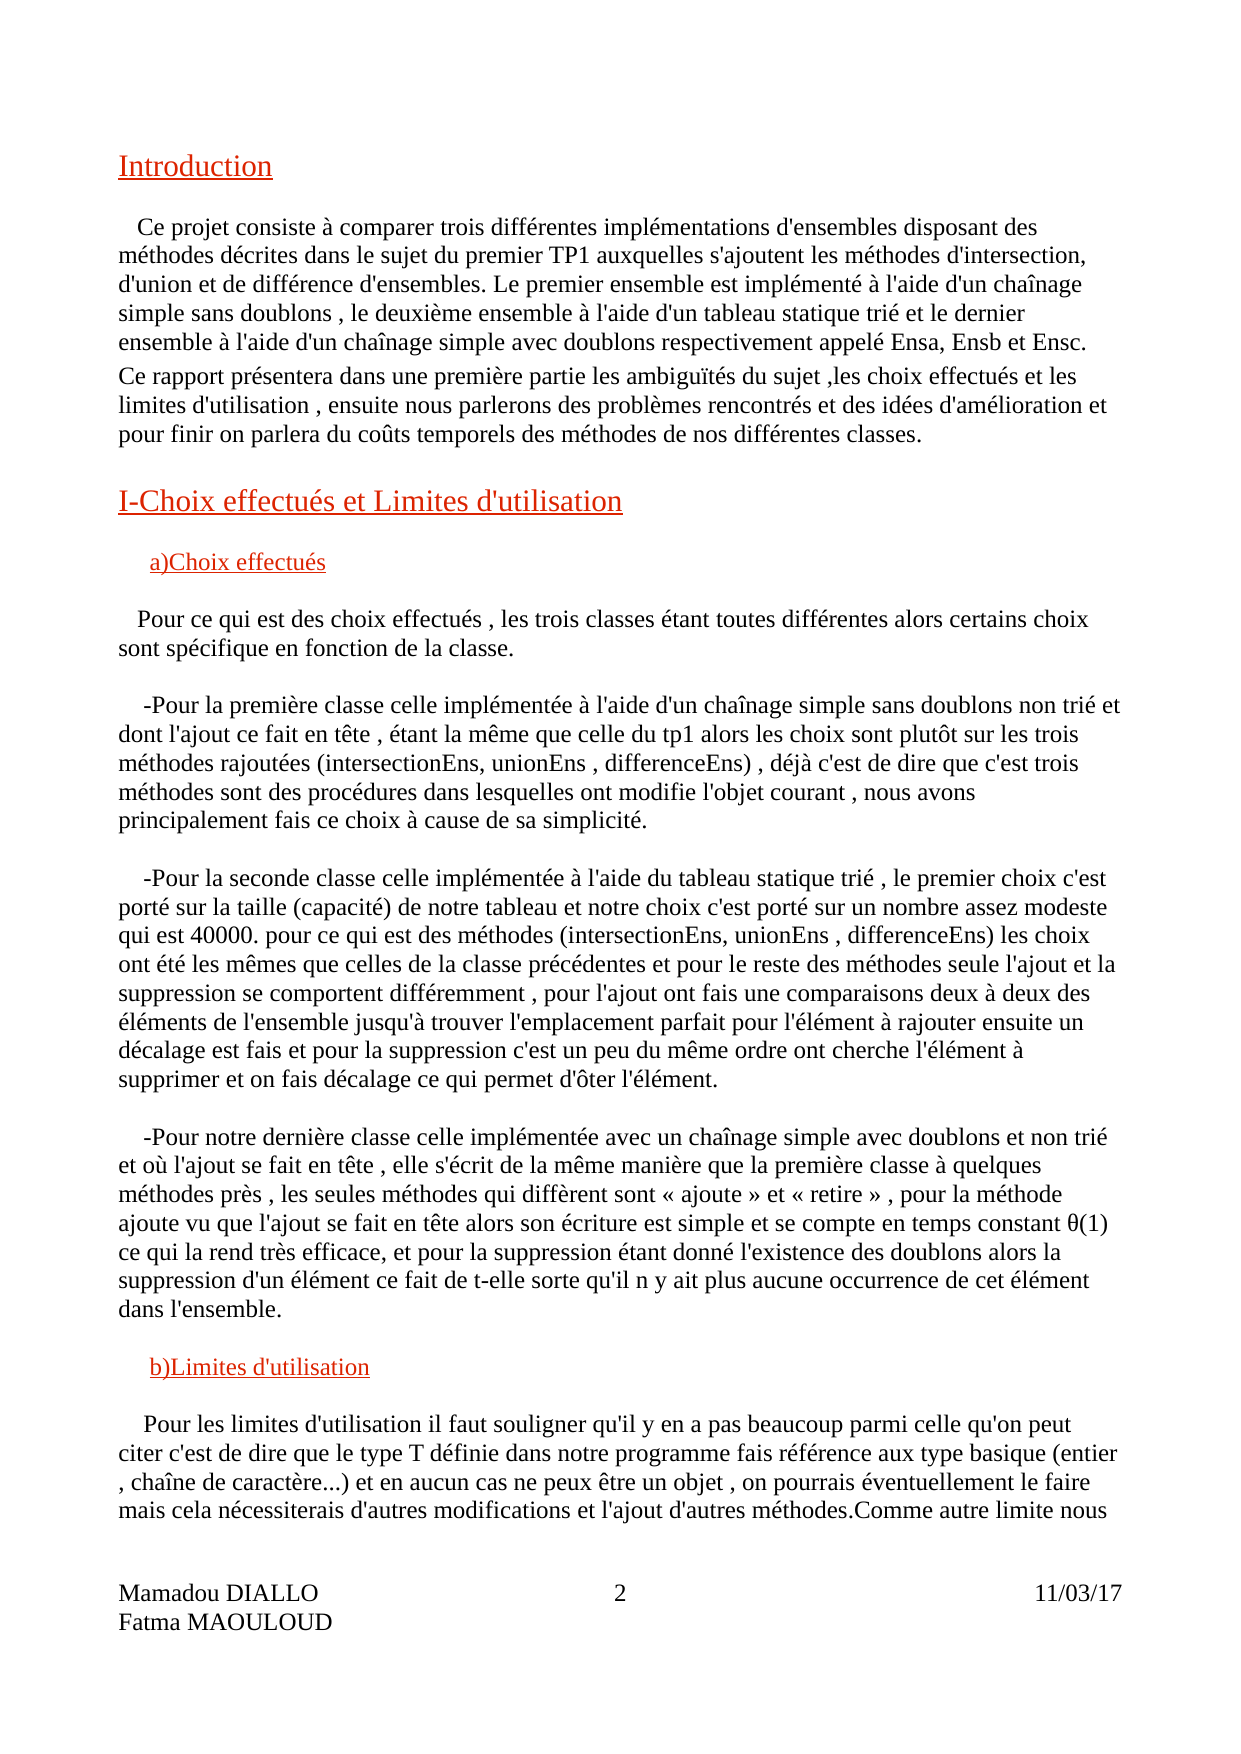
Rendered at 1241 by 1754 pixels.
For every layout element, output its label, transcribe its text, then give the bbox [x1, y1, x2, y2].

text I-Choix effectués et Limites d'utilisation [118, 482, 1122, 518]
text -Pour notre dernière classe celle implémentée avec un chaînage simple avec doublons et non trié et où l'ajout se fait en tête , elle s'écrit de la même manière que la première classe à quelques méthodes près , les seules méthodes qui diffèrent sont « ajoute » et « retire » , pour la méthode ajoute vu que l'ajout se fait en tête alors son écriture est simple et se compte en temps constant θ(1) ce qui la rend très efficace, et pour la suppression étant donné l'existence des doublons alors la suppression d'un élément ce fait de t-elle sorte qu'il n y ait plus aucune occurrence de cet élément dans l'ensemble. [118, 1122, 1122, 1323]
text -Pour la première classe celle implémentée à l'aide d'un chaînage simple sans doublons non trié et dont l'ajout ce fait en tête , étant la même que celle du tp1 alors les choix sont plutôt sur les trois méthodes rajoutées (intersectionEns, unionEns , differenceEns) , déjà c'est de dire que c'est trois méthodes sont des procédures dans lesquelles ont modifie l'objet courant , nous avons principalement fais ce choix à cause de sa simplicité. [118, 691, 1122, 834]
text Ce projet consiste à comparer trois différentes implémentations d'ensembles disposant des méthodes décrites dans le sujet du premier TP1 auxquelles s'ajoutent les méthodes d'intersection, d'union et de différence d'ensembles. Le premier ensemble est implémenté à l'aide d'un chaînage simple sans doublons , le deuxième ensemble à l'aide d'un tableau statique trié et le dernier ensemble à l'aide d'un chaînage simple avec doublons respectivement appelé Ensa, Ensb et Ensc. [118, 212, 1122, 355]
text b)Limites d'utilisation [118, 1352, 1122, 1381]
text a)Choix effectués [118, 547, 1122, 576]
text -Pour la seconde classe celle implémentée à l'aide du tableau statique trié , le premier choix c'est porté sur la taille (capacité) de notre tableau et notre choix c'est porté sur un nombre assez modeste qui est 40000. pour ce qui est des méthodes (intersectionEns, unionEns , differenceEns) les choix ont été les mêmes que celles de la classe précédentes et pour le reste des méthodes seule l'ajout et la suppression se comportent différemment , pour l'ajout ont fais une comparaisons deux à deux des éléments de l'ensemble jusqu'à trouver l'emplacement parfait pour l'élément à rajouter ensuite un décalage est fais et pour la suppression c'est un peu du même ordre ont cherche l'élément à supprimer et on fais décalage ce qui permet d'ôter l'élément. [118, 863, 1122, 1093]
text Introduction [118, 147, 1122, 183]
text Pour ce qui est des choix effectués , les trois classes étant toutes différentes alors certains choix sont spécifique en fonction de la classe. [118, 604, 1122, 662]
text Ce rapport présentera dans une première partie les ambiguïtés du sujet ,les choix effectués et les limites d'utilisation , ensuite nous parlerons des problèmes rencontrés et des idées d'amélioration et pour finir on parlera du coûts temporels des méthodes de nos différentes classes. [118, 361, 1122, 447]
text Pour les limites d'utilisation il faut souligner qu'il y en a pas beaucoup parmi celle qu'on peut citer c'est de dire que le type T définie dans notre programme fais référence aux type basique (entier , chaîne de caractère...) et en aucun cas ne peux être un objet , on pourrais éventuellement le faire mais cela nécessiterais d'autres modifications et l'ajout d'autres méthodes.Comme autre limite nous [118, 1409, 1122, 1524]
